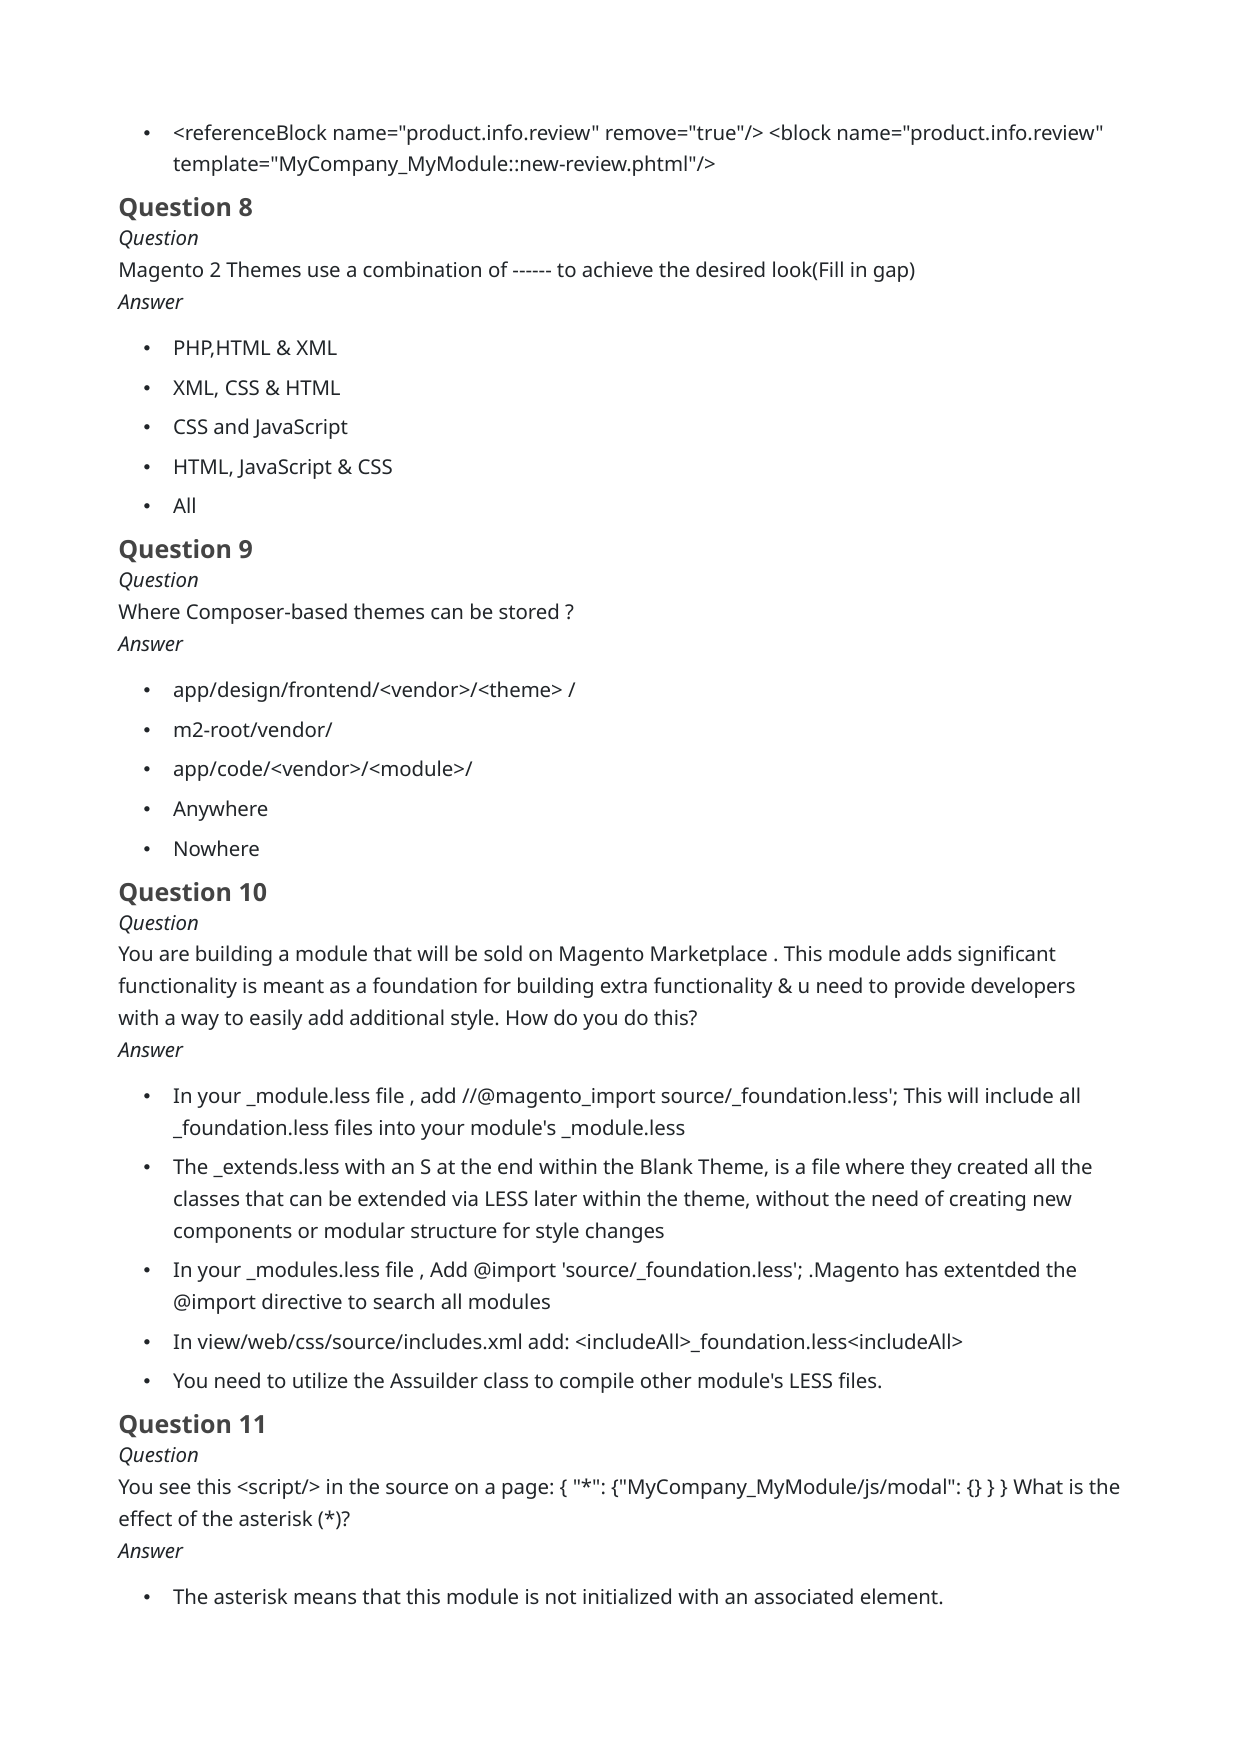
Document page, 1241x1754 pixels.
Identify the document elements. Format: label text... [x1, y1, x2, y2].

list XML, CSS & HTML [143, 373, 1122, 401]
list In your _modules.less file , Add @import 'source/_foundation.less'; .Magento has extentded the @import directive to search all modules [143, 1256, 1122, 1316]
text You see this <script/> in the source on a page: { "*": {"MyCompany_MyModule/js/modal": {} } } What is the effect of the asterisk (*)? [118, 1473, 1122, 1532]
text Question [118, 908, 1122, 936]
text Question [118, 1441, 1122, 1469]
text Answer [118, 629, 1122, 657]
list Nowhere [143, 834, 1122, 862]
subtitle Question 8 [118, 189, 1122, 224]
list All [143, 492, 1122, 520]
text Answer [118, 287, 1122, 315]
list You need to utilize the Assuilder class to compile other module's LESS files. [143, 1367, 1122, 1395]
list In your _module.less file , add //@magento_import source/_foundation.less'; This will include all _foundation.less files into your module's _module.less [143, 1082, 1122, 1141]
text Where Composer-based themes can be stored ? [118, 598, 1122, 626]
text Question [118, 224, 1122, 252]
list HTML, JavaScript & CSS [143, 452, 1122, 480]
list Anywhere [143, 795, 1122, 822]
list app/design/frontend/<vendor>/<theme> / [143, 676, 1122, 704]
text Answer [118, 1536, 1122, 1564]
list The _extends.less with an S at the end within the Blank Theme, is a file where they created all the classes that can be extended via LESS later within the theme, without the need of creating new components or modular structure for style changes [143, 1153, 1122, 1244]
list app/code/<vendor>/<module>/ [143, 755, 1122, 783]
subtitle Question 11 [118, 1407, 1122, 1441]
list In view/web/css/source/includes.xml add: <includeAll>_foundation.less<includeAll> [143, 1327, 1122, 1355]
list <referenceBlock name="product.info.review" remove="true"/> <block name="product.info.review" template="MyCompany_MyModule::new-review.phtml"/> [143, 118, 1122, 178]
text Answer [118, 1035, 1122, 1063]
text Magento 2 Themes use a combination of ------ to achieve the desired look(Fill in gap) [118, 256, 1122, 283]
text Question [118, 566, 1122, 594]
list m2-root/vendor/ [143, 716, 1122, 743]
subtitle Question 10 [118, 874, 1122, 908]
text You are building a module that will be sold on Magento Marketplace . This module adds significant functionality is meant as a foundation for building extra functionality & u need to provide developers with a way to easily add additional style. How do you do this? [118, 940, 1122, 1031]
list CSS and JavaScript [143, 413, 1122, 441]
list The asterisk means that this module is not initialized with an associated element. [143, 1583, 1122, 1610]
subtitle Question 9 [118, 532, 1122, 566]
list PHP,HTML & XML [143, 334, 1122, 361]
